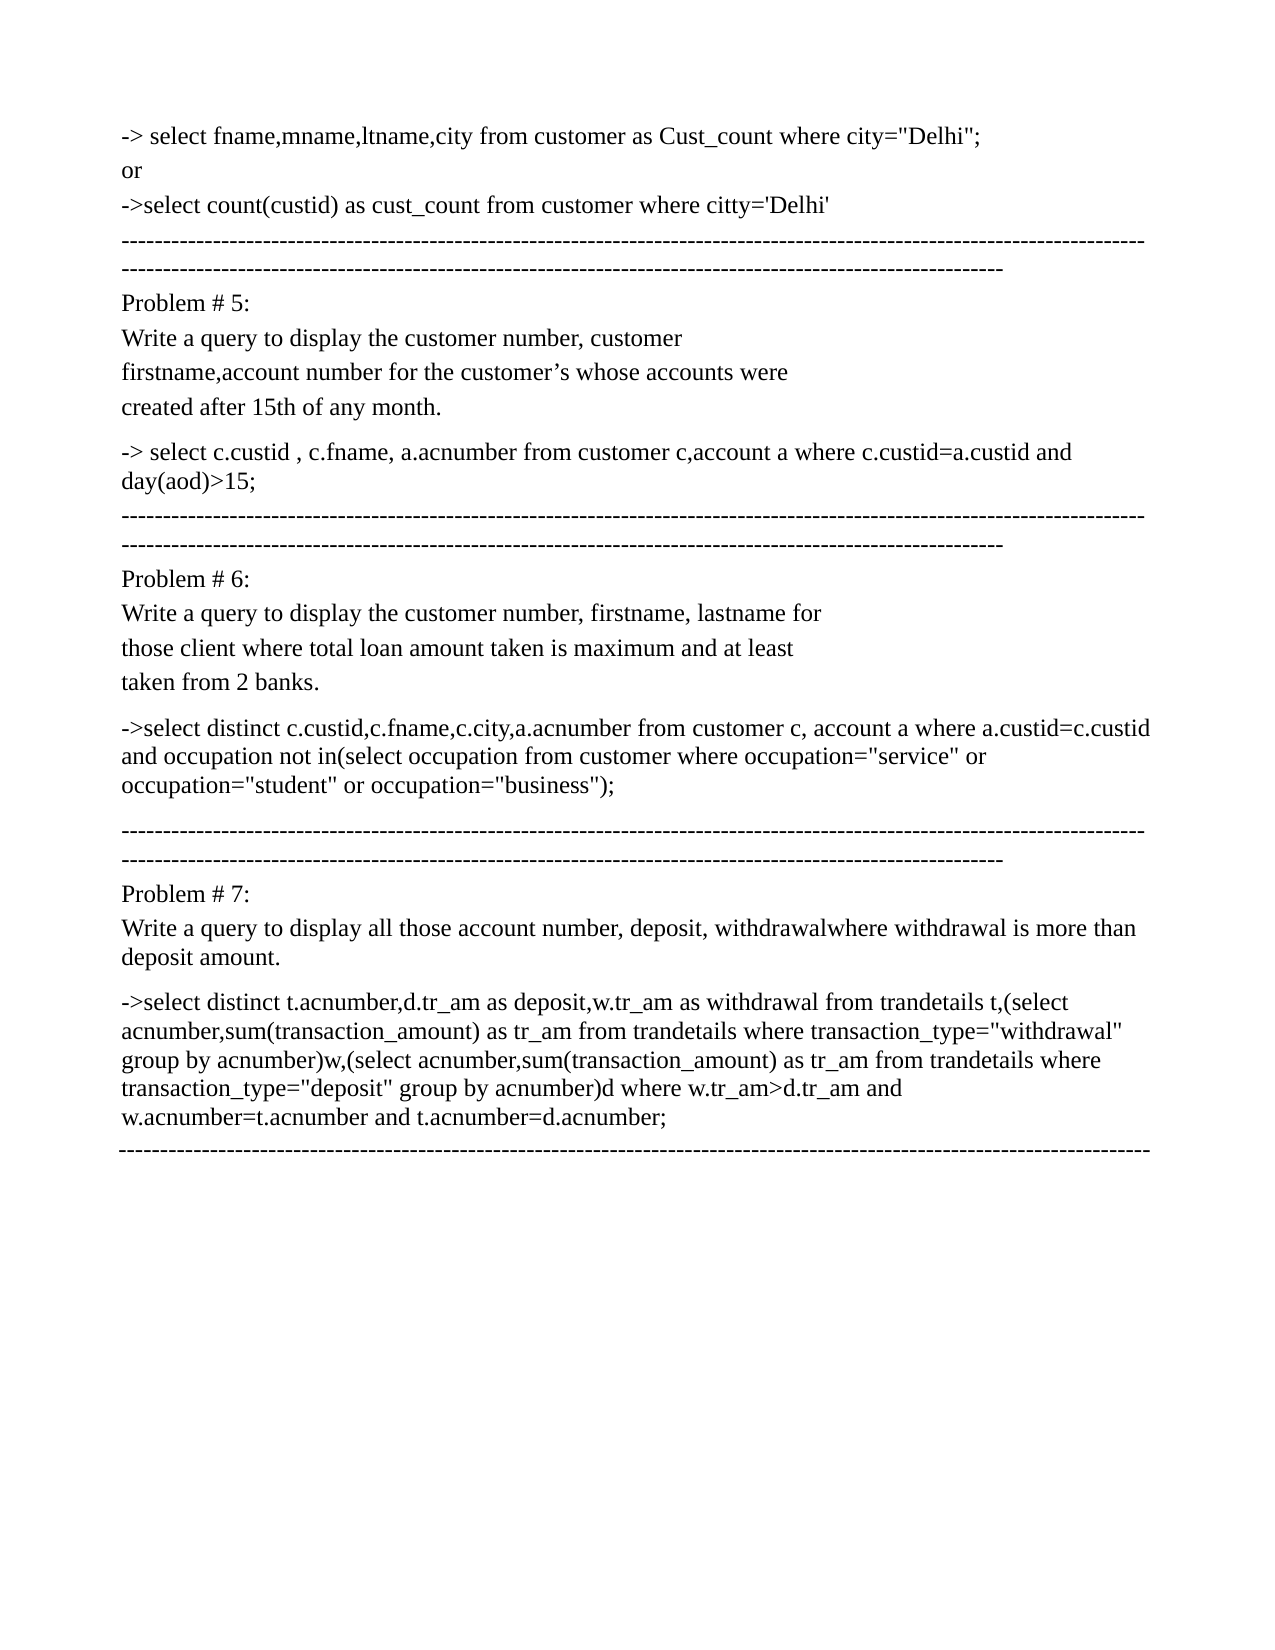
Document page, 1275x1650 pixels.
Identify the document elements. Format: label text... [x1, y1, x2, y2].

table_header [118, 802, 133, 812]
table_header created after 15th of any month. [118, 389, 459, 423]
table_header Write a query to display the customer number, customer [118, 320, 702, 354]
table_header Write a query to display the customer number, firstname, lastname for [118, 595, 842, 630]
table_header Problem # 6: [118, 561, 268, 595]
table_header or [118, 153, 159, 187]
table_header [118, 974, 133, 984]
table_header those client where total loan amount taken is maximum and at least [118, 630, 813, 664]
table_header ------------------------------------------------------------------------------------------------------------------------------------------------------------------------------------------------------------------------------------- [118, 222, 1157, 285]
text ---------------------------------------------------------------------------------------------------------------------------- [118, 1134, 1157, 1163]
table_header firstname,account number for the customer’s whose accounts were [118, 354, 807, 389]
table_header ->select distinct c.custid,c.fname,c.city,a.acnumber from customer c, account a where a.custid=c.custid and occupation not in(select occupation from customer where occupation="service" or occupation="student" or occupation="business"); [118, 710, 1157, 802]
table_header [118, 424, 133, 434]
table_header ->select count(custid) as cust_count from customer where citty='Delhi' [118, 187, 849, 222]
table_header ------------------------------------------------------------------------------------------------------------------------------------------------------------------------------------------------------------------------------------- [118, 498, 1157, 561]
table_header -> select c.custid , c.fname, a.acnumber from customer c,account a where c.custid=a.custid and day(aod)>15; [118, 434, 1157, 497]
table_header -> select fname,mname,ltname,city from customer as Cust_count where city="Delhi"; [118, 118, 1001, 153]
table_header ->select distinct t.acnumber,d.tr_am as deposit,w.tr_am as withdrawal from trandetails t,(select acnumber,sum(transaction_amount) as tr_am from trandetails where transaction_type="withdrawal" group by acnumber)w,(select acnumber,sum(transaction_amount) as tr_am from trandetails where transaction_type="deposit" group by acnumber)d where w.tr_am>d.tr_am and w.acnumber=t.acnumber and t.acnumber=d.acnumber; [118, 984, 1157, 1134]
table_header Problem # 7: [118, 876, 268, 910]
table_header taken from 2 banks. [118, 665, 337, 699]
table_header Write a query to display all those account number, deposit, withdrawalwhere withdrawal is more than deposit amount. [118, 910, 1157, 974]
table_header [118, 699, 133, 710]
table_header ------------------------------------------------------------------------------------------------------------------------------------------------------------------------------------------------------------------------------------- [118, 813, 1157, 876]
table_header Problem # 5: [118, 285, 268, 320]
